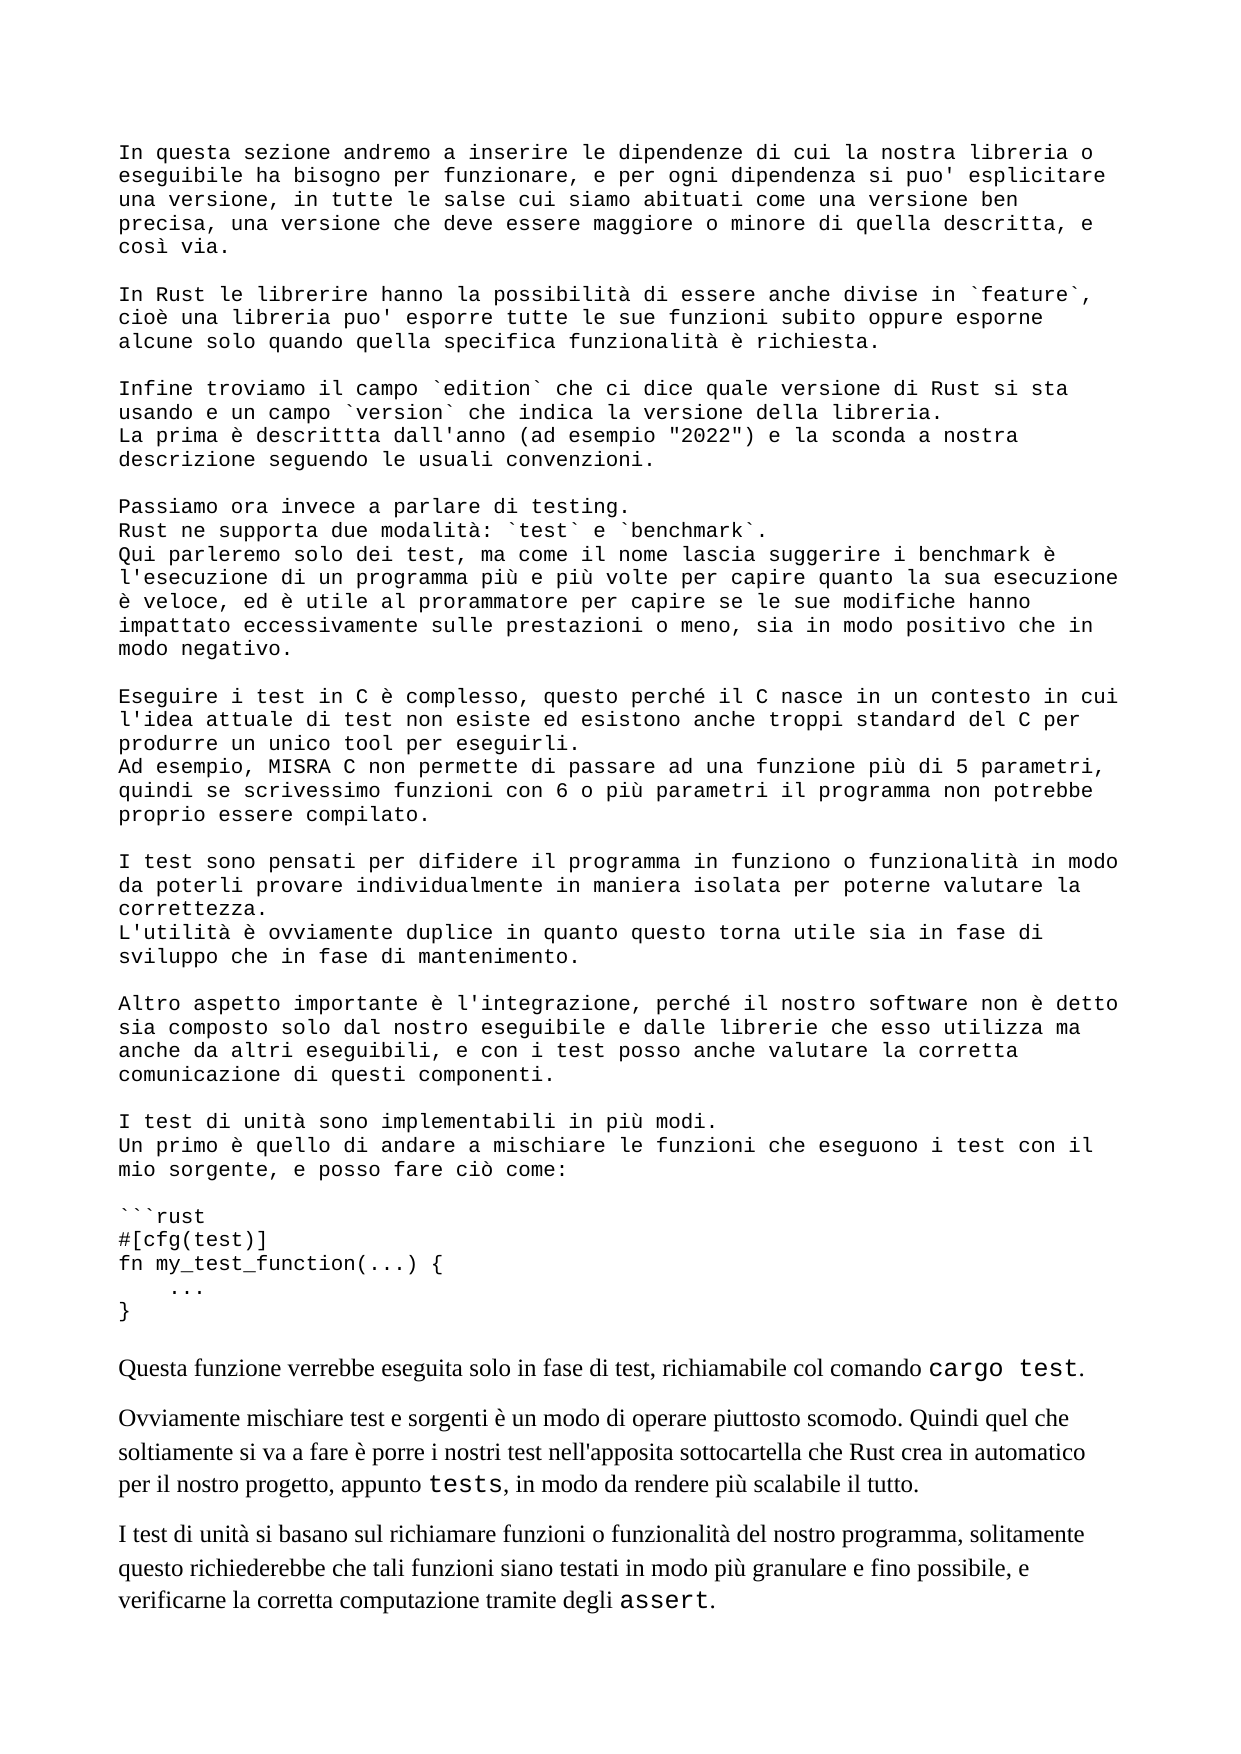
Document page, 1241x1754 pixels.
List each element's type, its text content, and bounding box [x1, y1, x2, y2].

text Eseguire i test in C è complesso, questo perché il C nasce in un contesto in cui l'idea attuale di test non esiste ed esistono anche troppi standard del C per produrre un unico tool per eseguirli. [118, 686, 1122, 757]
text #[cfg(test)] [118, 1229, 1122, 1253]
text Passiamo ora invece a parlare di testing. [118, 496, 1122, 520]
text ... [118, 1277, 1122, 1300]
text Ovviamente mischiare test e sorgenti è un modo di operare piuttosto scomodo. Quindi quel che soltiamente si va a fare è porre i nostri test nell'apposita sottocartella che Rust crea in automatico per il nostro progetto, appunto tests, in modo da rendere più scalabile il tutto. [118, 1403, 1122, 1500]
text Questa funzione verrebbe eseguita solo in fase di test, richiamabile col comando cargo test. [118, 1353, 1122, 1384]
text Infine troviamo il campo `edition` che ci dice quale versione di Rust si sta usando e un campo `version` che indica la versione della libreria. [118, 378, 1122, 426]
text I test di unità sono implementabili in più modi. [118, 1111, 1122, 1135]
text In questa sezione andremo a inserire le dipendenze di cui la nostra libreria o eseguibile ha bisogno per funzionare, e per ogni dipendenza si puo' esplicitare una versione, in tutte le salse cui siamo abituati come una versione ben precisa, una versione che deve essere maggiore o minore di quella descritta, e così via. [118, 142, 1122, 260]
text L'utilità è ovviamente duplice in quanto questo torna utile sia in fase di sviluppo che in fase di mantenimento. [118, 922, 1122, 969]
text In Rust le librerire hanno la possibilità di essere anche divise in `feature`, cioè una libreria puo' esporre tutte le sue funzioni subito oppure esporne alcune solo quando quella specifica funzionalità è richiesta. [118, 284, 1122, 354]
text Un primo è quello di andare a mischiare le funzioni che eseguono i test con il mio sorgente, e posso fare ciò come: [118, 1135, 1122, 1182]
text fn my_test_function(...) { [118, 1253, 1122, 1277]
text } [118, 1300, 1122, 1324]
text Altro aspetto importante è l'integrazione, perché il nostro software non è detto sia composto solo dal nostro eseguibile e dalle librerie che esso utilizza ma anche da altri eseguibili, e con i test posso anche valutare la corretta comunicazione di questi componenti. [118, 993, 1122, 1088]
text Ad esempio, MISRA C non permette di passare ad una funzione più di 5 parametri, quindi se scrivessimo funzioni con 6 o più parametri il programma non potrebbe proprio essere compilato. [118, 757, 1122, 827]
text I test di unità si basano sul richiamare funzioni o funzionalità del nostro programma, solitamente questo richiederebbe che tali funzioni siano testati in modo più granulare e fino possibile, e verificarne la corretta computazione tramite degli assert. [118, 1519, 1122, 1616]
text ```rust [118, 1206, 1122, 1229]
text Rust ne supporta due modalità: `test` e `benchmark`. [118, 520, 1122, 544]
text I test sono pensati per difidere il programma in funziono o funzionalità in modo da poterli provare individualmente in maniera isolata per poterne valutare la correttezza. [118, 851, 1122, 922]
text La prima è descrittta dall'anno (ad esempio "2022") e la sconda a nostra descrizione seguendo le usuali convenzioni. [118, 426, 1122, 473]
text Qui parleremo solo dei test, ma come il nome lascia suggerire i benchmark è l'esecuzione di un programma più e più volte per capire quanto la sua esecuzione è veloce, ed è utile al prorammatore per capire se le sue modifiche hanno impattato eccessivamente sulle prestazioni o meno, sia in modo positivo che in modo negativo. [118, 544, 1122, 662]
